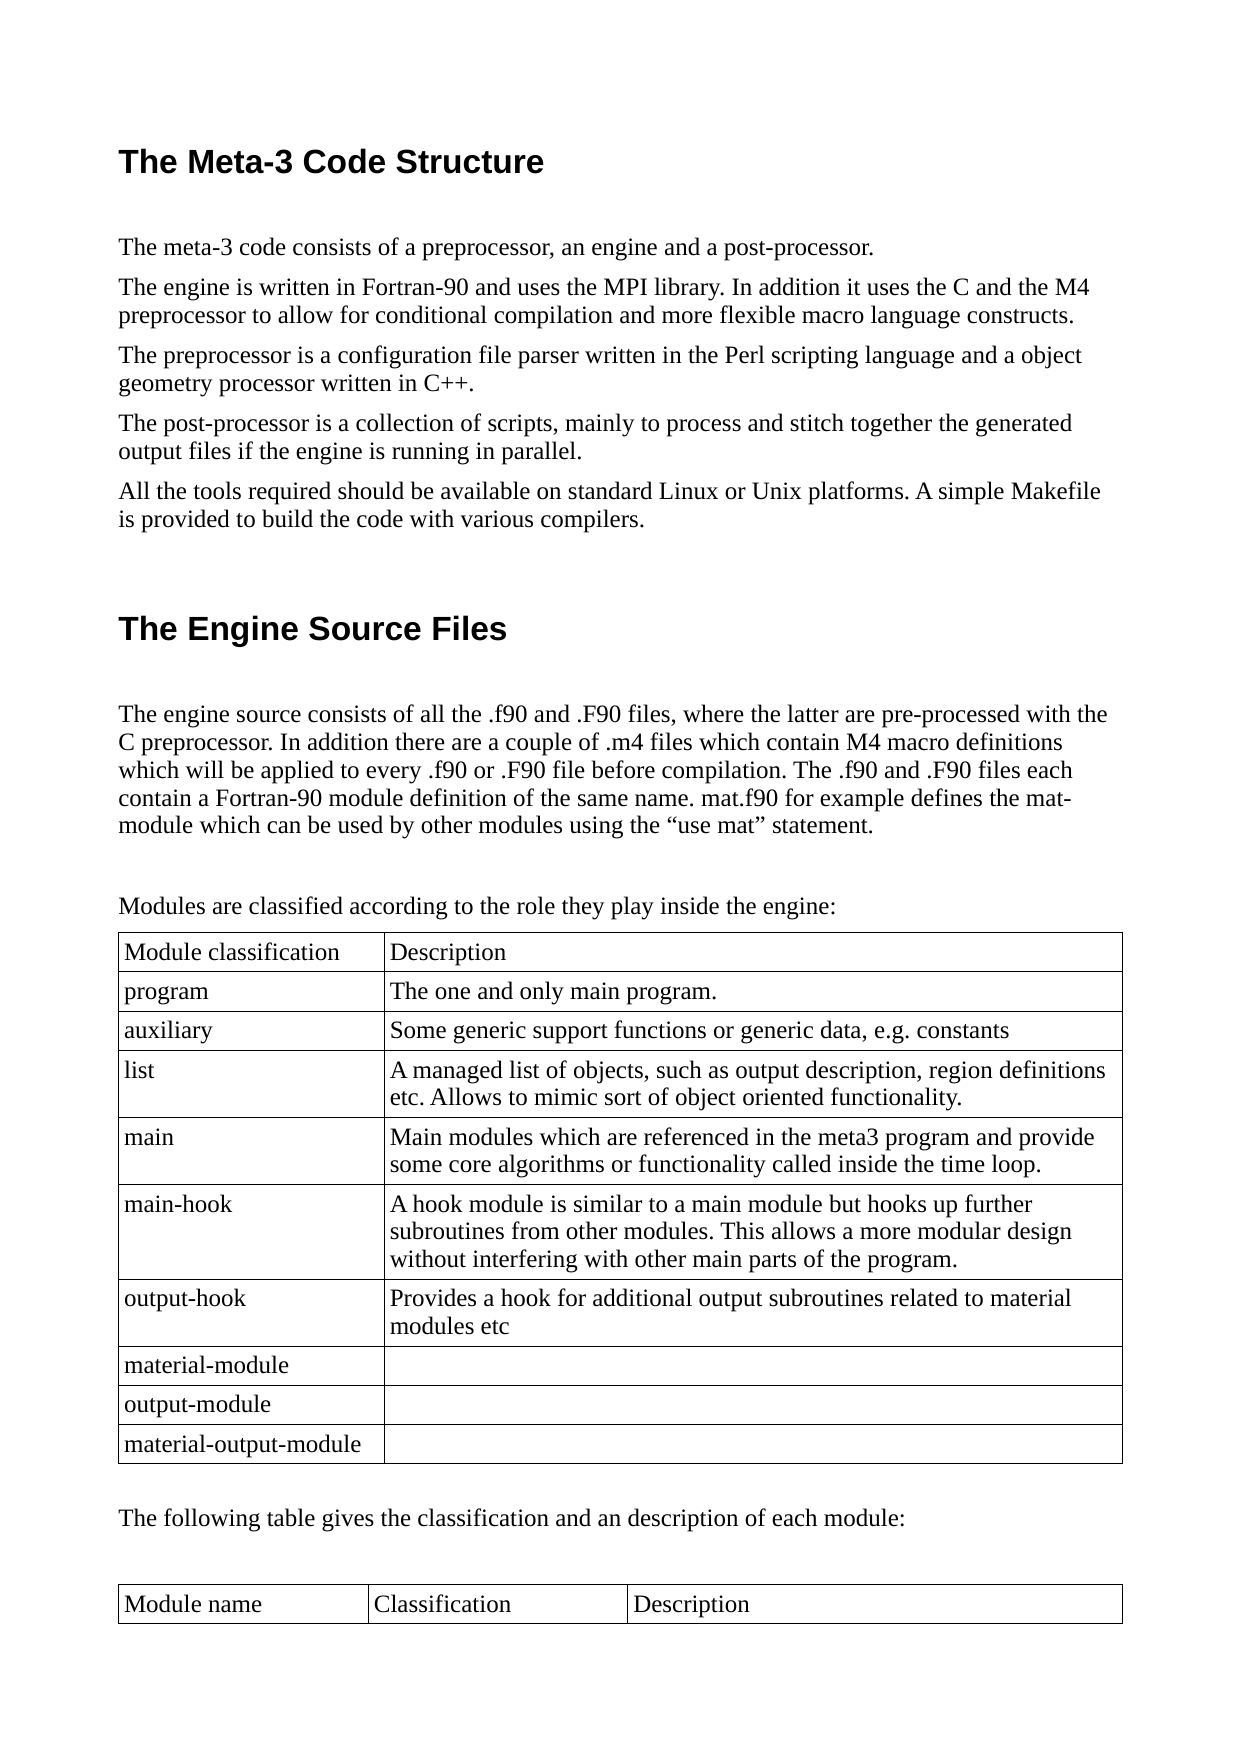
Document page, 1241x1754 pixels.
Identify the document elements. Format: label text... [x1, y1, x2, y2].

text The preprocessor is a configuration file parser written in the Perl scripting language and a object geometry processor written in C++. [118, 341, 1122, 397]
table_cell Provides a hook for additional output subroutines related to material modules etc [385, 1280, 1122, 1346]
table_cell program [119, 972, 384, 1011]
text Modules are classified according to the role they play inside the engine: [118, 892, 1122, 919]
table_header Module classification [119, 933, 384, 971]
subtitle The Engine Source Files [118, 610, 1122, 648]
table_cell Some generic support functions or generic data, e.g. constants [385, 1012, 1122, 1050]
table_cell material-output-module [119, 1425, 384, 1463]
table_cell A managed list of objects, such as output description, region definitions etc. Allows to mimic sort of object oriented functionality. [385, 1051, 1122, 1117]
table_cell main [119, 1118, 384, 1184]
text The meta-3 code consists of a preprocessor, an engine and a post-processor. [118, 233, 1122, 261]
table_cell auxiliary [119, 1012, 384, 1050]
subtitle The Meta-3 Code Structure [118, 143, 1122, 181]
table_header Module name [119, 1585, 368, 1623]
table_cell material-module [119, 1347, 384, 1385]
table_header Description [628, 1585, 1122, 1623]
text The engine source consists of all the .f90 and .F90 files, where the latter are pre-processed with the C preprocessor. In addition there are a couple of .m4 files which contain M4 macro definitions which will be applied to every .f90 or .F90 file before compilation. The .f90 and .F90 files each contain a Fortran-90 module definition of the same name. mat.f90 for example defines the mat-module which can be used by other modules using the “use mat” statement. [118, 701, 1122, 839]
table_cell output-hook [119, 1280, 384, 1346]
table_cell Main modules which are referenced in the meta3 program and provide some core algorithms or functionality called inside the time loop. [385, 1118, 1122, 1184]
table_cell [385, 1347, 1122, 1385]
table_cell list [119, 1051, 384, 1117]
table_cell A hook module is similar to a main module but hooks up further subroutines from other modules. This allows a more modular design without interfering with other main parts of the program. [385, 1185, 1122, 1278]
text The post-processor is a collection of scripts, mainly to process and stitch together the generated output files if the engine is running in parallel. [118, 409, 1122, 465]
text The following table gives the classification and an description of each module: [118, 1504, 1122, 1531]
table_cell The one and only main program. [385, 972, 1122, 1011]
text The engine is written in Fortran-90 and uses the MPI library. In addition it uses the C and the M4 preprocessor to allow for conditional compilation and more flexible macro language constructs. [118, 273, 1122, 329]
table_cell main-hook [119, 1185, 384, 1278]
table_cell [385, 1425, 1122, 1463]
table_header Description [385, 933, 1122, 971]
table_cell [385, 1386, 1122, 1424]
table_header Classification [369, 1585, 627, 1623]
table_cell output-module [119, 1386, 384, 1424]
text All the tools required should be available on standard Linux or Unix platforms. A simple Makefile is provided to build the code with various compilers. [118, 477, 1122, 533]
